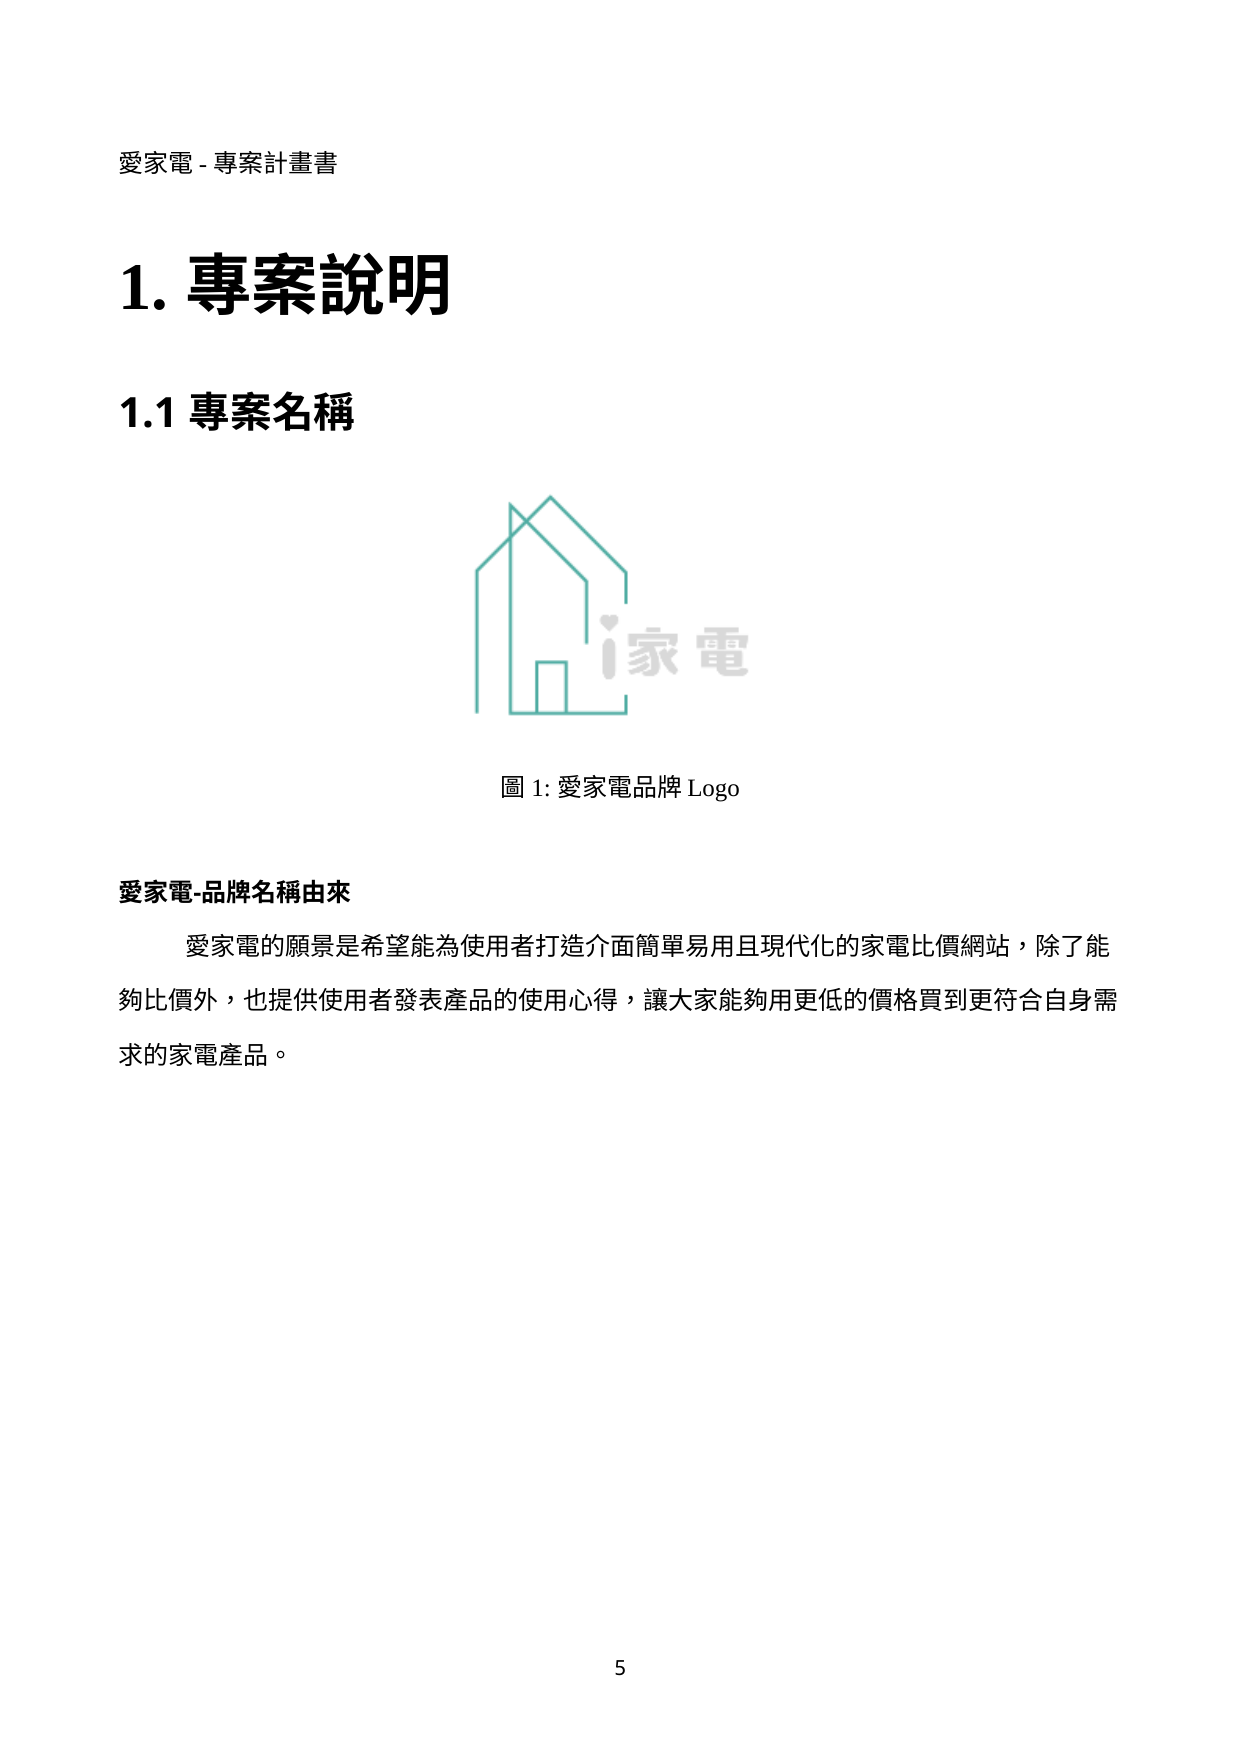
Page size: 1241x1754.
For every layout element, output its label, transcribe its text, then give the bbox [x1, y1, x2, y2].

text 愛家電-品牌名稱由來 [118, 872, 1122, 908]
text 圖 1: 愛家電品牌Logo [441, 750, 800, 804]
subtitle 1.1 專案名稱 [118, 379, 1122, 439]
subtitle 1. 專案說明 [118, 232, 1122, 329]
text 愛家電的願景是希望能為使用者打造介面簡單易用且現代化的家電比價網站，除了能夠比價外，也提供使用者發表產品的使用心得，讓大家能夠用更低的價格買到更符合自身需求的家電產品。 [118, 926, 1122, 1071]
picture [440, 460, 800, 750]
